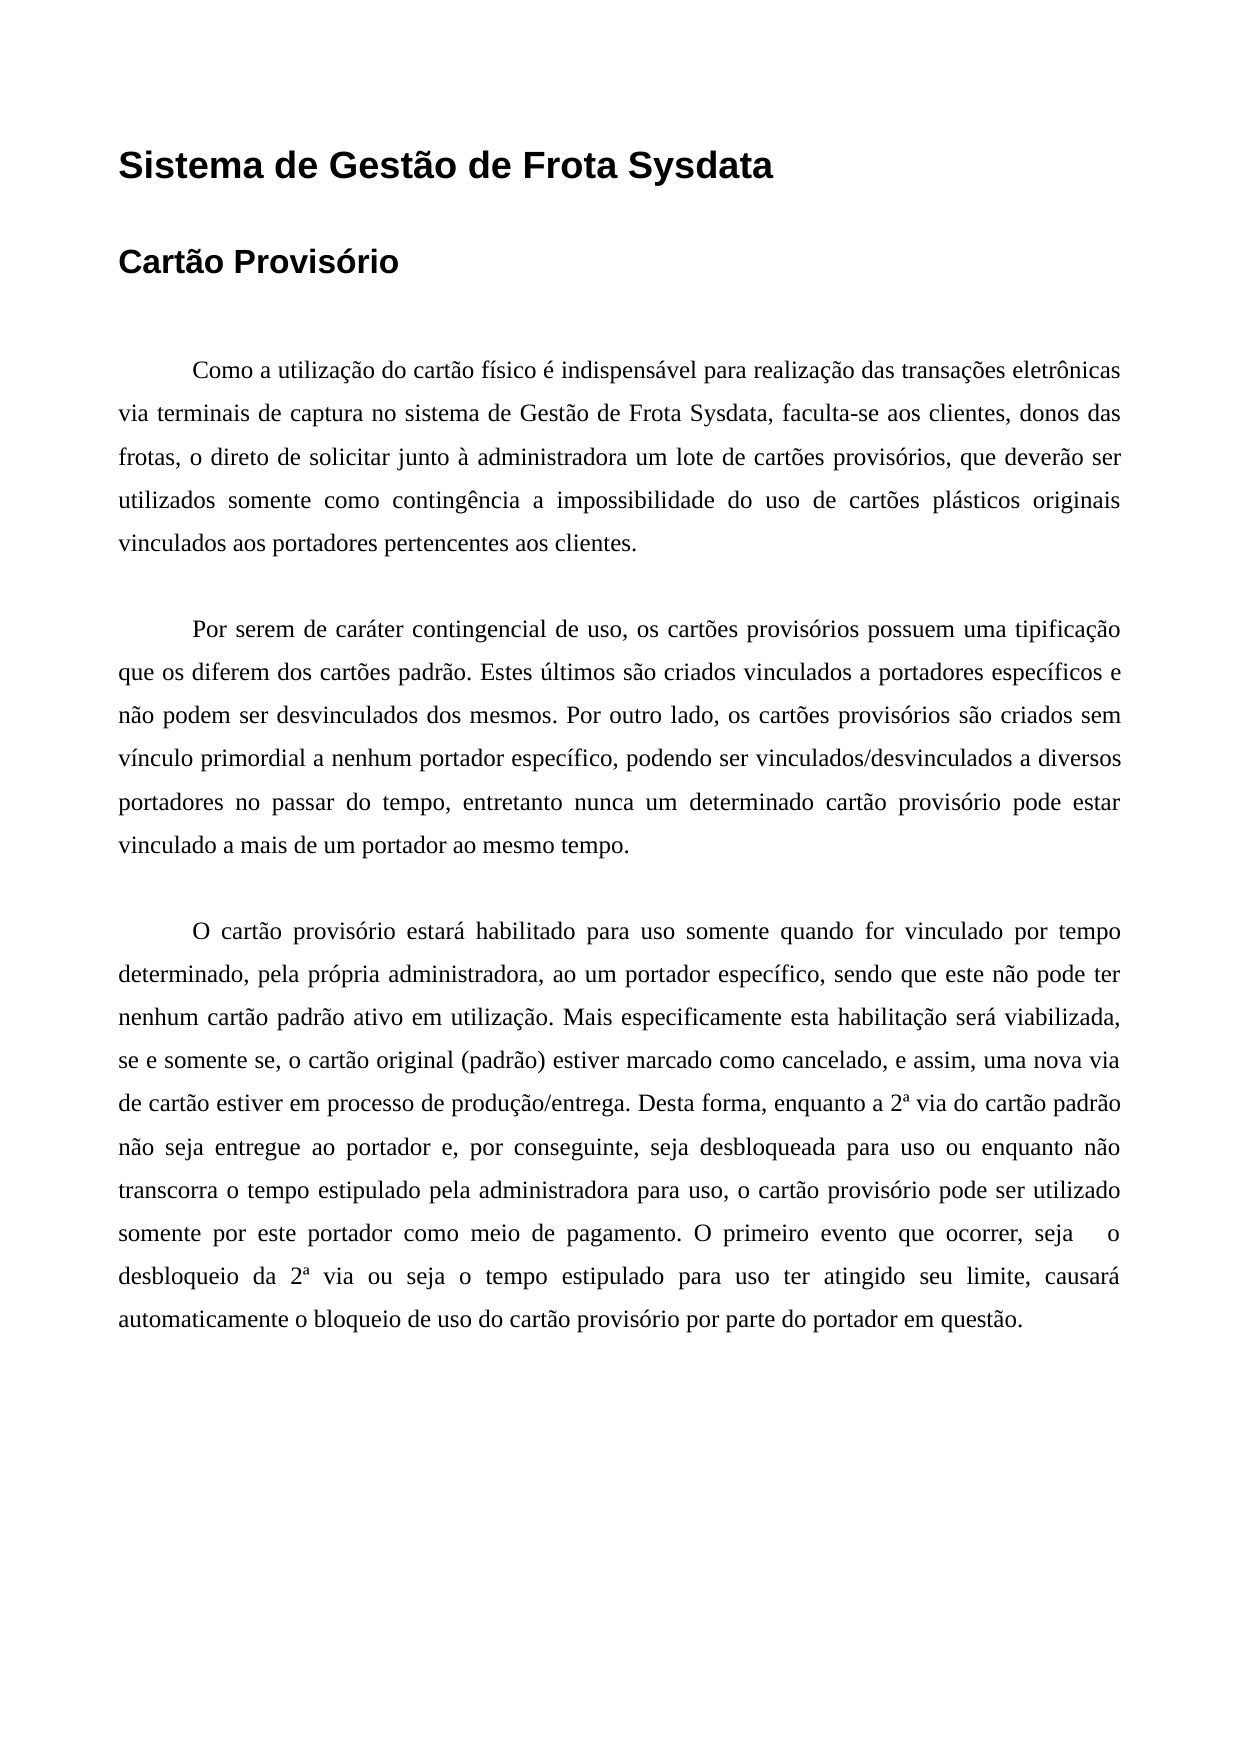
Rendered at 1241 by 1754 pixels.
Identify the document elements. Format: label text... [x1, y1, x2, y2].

subtitle Sistema de Gestão de Frota Sysdata [118, 143, 1122, 187]
text Por serem de caráter contingencial de uso, os cartões provisórios possuem uma tipificação que os diferem dos cartões padrão. Estes últimos são criados vinculados a portadores específicos e não podem ser desvinculados dos mesmos. Por outro lado, os cartões provisórios são criados sem vínculo primordial a nenhum portador específico, podendo ser vinculados/desvinculados a diversos portadores no passar do tempo, entretanto nunca um determinado cartão provisório pode estar vinculado a mais de um portador ao mesmo tempo. [118, 614, 1122, 858]
text O cartão provisório estará habilitado para uso somente quando for vinculado por tempo determinado, pela própria administradora, ao um portador específico, sendo que este não pode ter nenhum cartão padrão ativo em utilização. Mais especificamente esta habilitação será viabilizada, se e somente se, o cartão original (padrão) estiver marcado como cancelado, e assim, uma nova via de cartão estiver em processo de produção/entrega. Desta forma, enquanto a 2ª via do cartão padrão não seja entregue ao portador e, por conseguinte, seja desbloqueada para uso ou enquanto não transcorra o tempo estipulado pela administradora para uso, o cartão provisório pode ser utilizado somente por este portador como meio de pagamento. O primeiro evento que ocorrer, seja o desbloqueio da 2ª via ou seja o tempo estipulado para uso ter atingido seu limite, causará automaticamente o bloqueio de uso do cartão provisório por parte do portador em questão. [118, 916, 1122, 1333]
subtitle Cartão Provisório [118, 242, 1122, 281]
text Como a utilização do cartão físico é indispensável para realização das transações eletrônicas via terminais de captura no sistema de Gestão de Frota Sysdata, faculta-se aos clientes, donos das frotas, o direto de solicitar junto à administradora um lote de cartões provisórios, que deverão ser utilizados somente como contingência a impossibilidade do uso de cartões plásticos originais vinculados aos portadores pertencentes aos clientes. [118, 355, 1122, 557]
